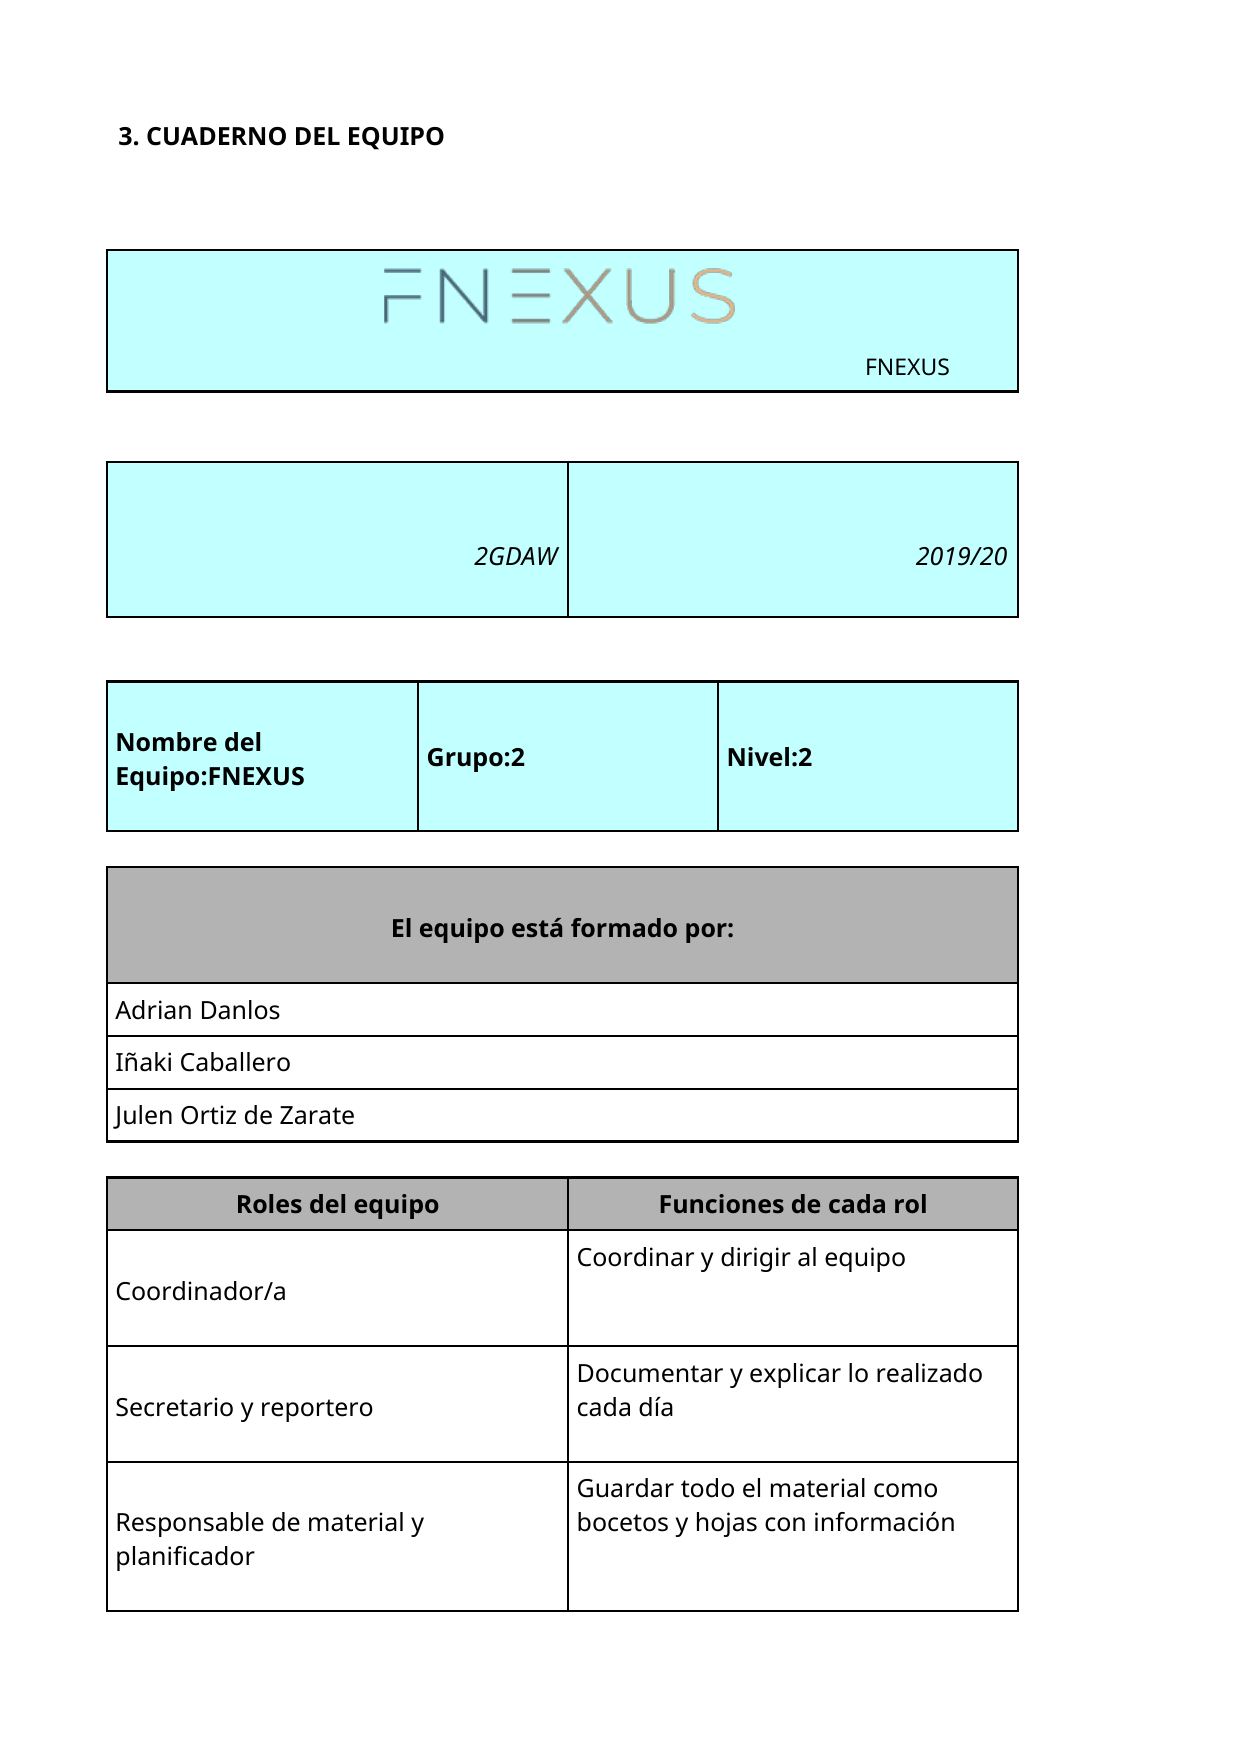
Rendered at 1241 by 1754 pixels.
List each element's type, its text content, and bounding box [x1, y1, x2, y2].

table_cell Adrian Danlos [108, 984, 1017, 1035]
table_cell Documentar y explicar lo realizado cada día [569, 1347, 1017, 1461]
table_header Nombre del Equipo:FNEXUS [108, 683, 417, 830]
table_cell Responsable de material y planificador [108, 1463, 567, 1610]
picture [354, 259, 771, 329]
table_header 2GDAW [108, 463, 567, 616]
table_header 2019/20 [569, 463, 1017, 616]
table_header Funciones de cada rol [569, 1179, 1017, 1229]
table_header Roles del equipo [108, 1179, 567, 1229]
table_cell Guardar todo el material como bocetos y hojas con información [569, 1463, 1017, 1610]
table_cell Iñaki Caballero [108, 1037, 1017, 1087]
table_header Grupo:2 [419, 683, 717, 830]
table_cell Julen Ortiz de Zarate [108, 1090, 1017, 1140]
table_cell Coordinador/a [108, 1231, 567, 1345]
table_header Nivel:2 [719, 683, 1017, 830]
text 3. CUADERNO DEL EQUIPO [118, 118, 1122, 152]
table_header FNEXUS [108, 251, 1017, 390]
table_cell Coordinar y dirigir al equipo [569, 1231, 1017, 1345]
table_header El equipo está formado por: [108, 868, 1017, 982]
table_cell Secretario y reportero [108, 1347, 567, 1461]
